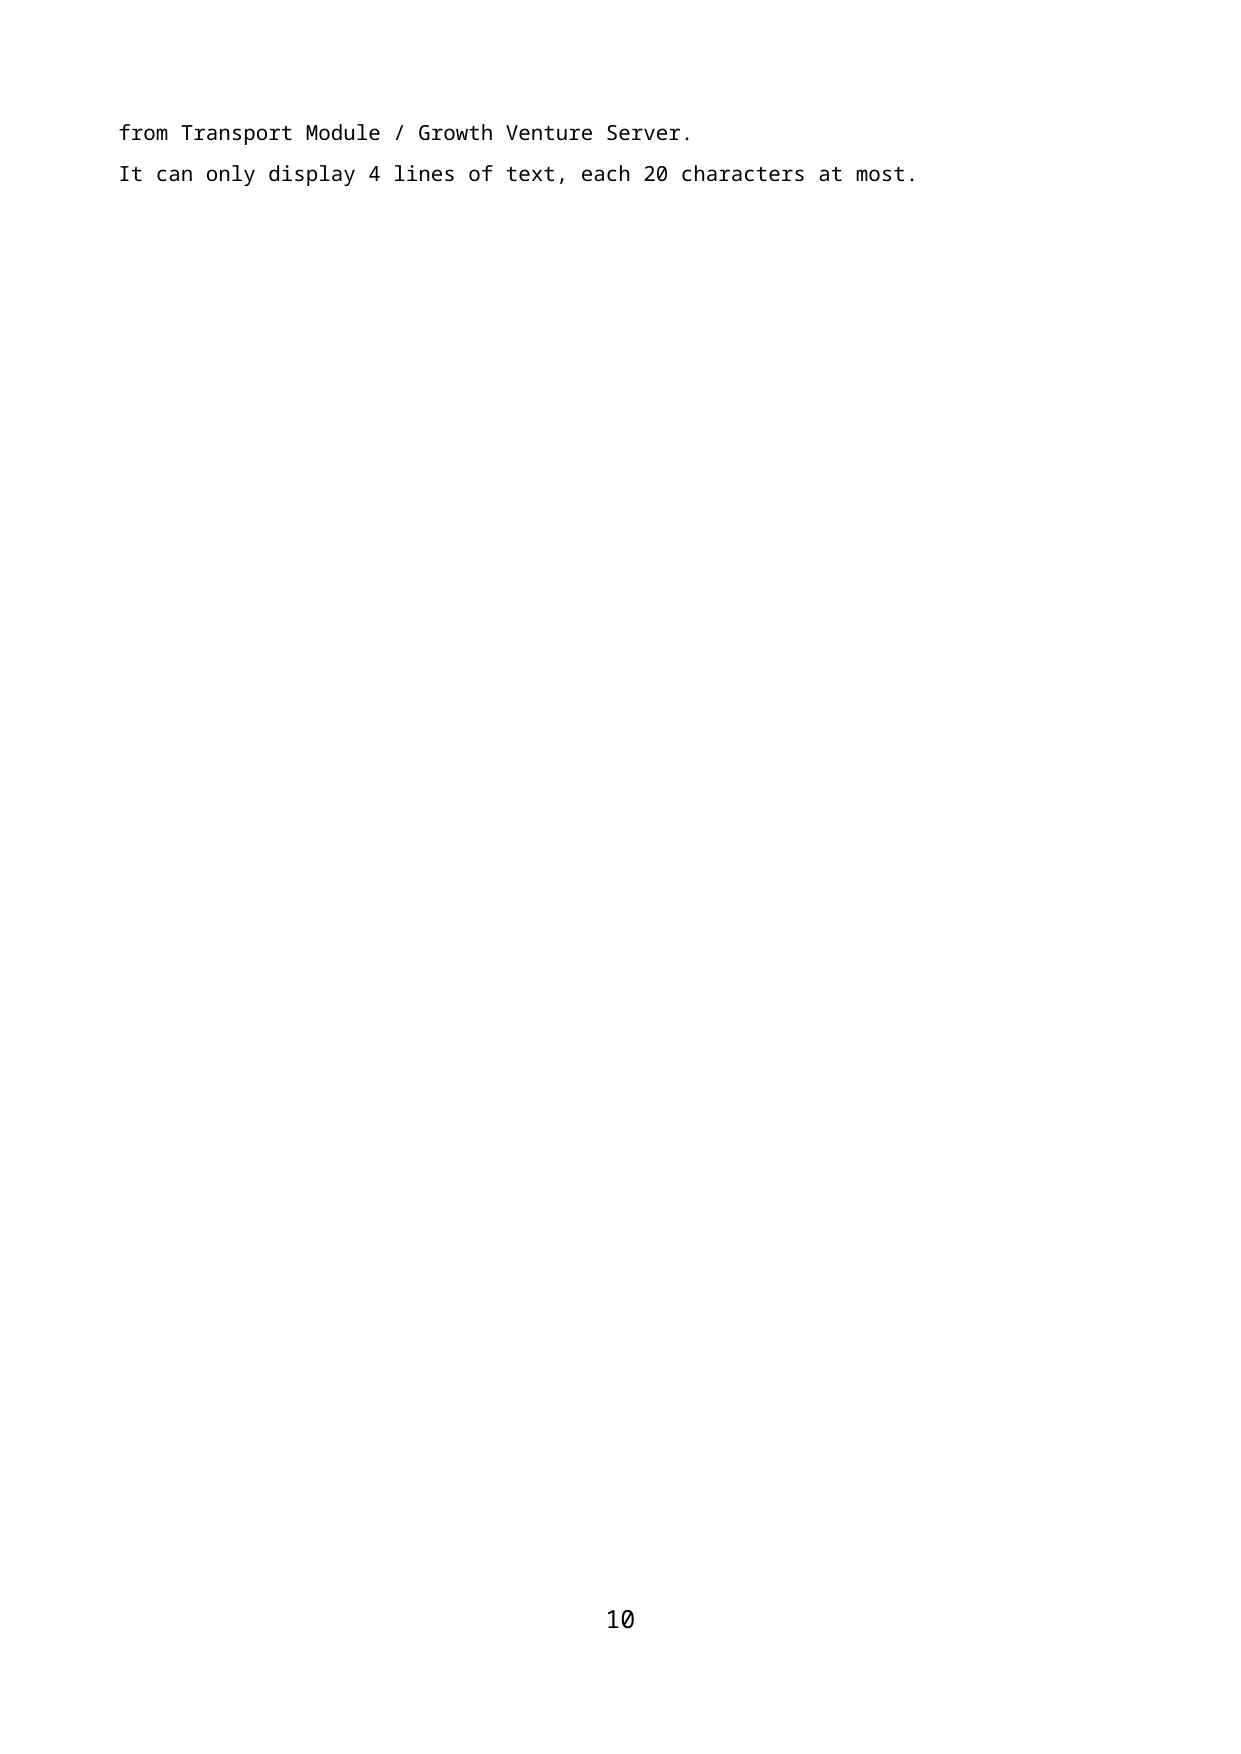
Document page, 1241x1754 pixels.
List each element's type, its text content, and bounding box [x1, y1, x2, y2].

text from Transport Module / Growth Venture Server. [118, 118, 1122, 147]
text It can only display 4 lines of text, each 20 characters at most. [118, 159, 1122, 187]
